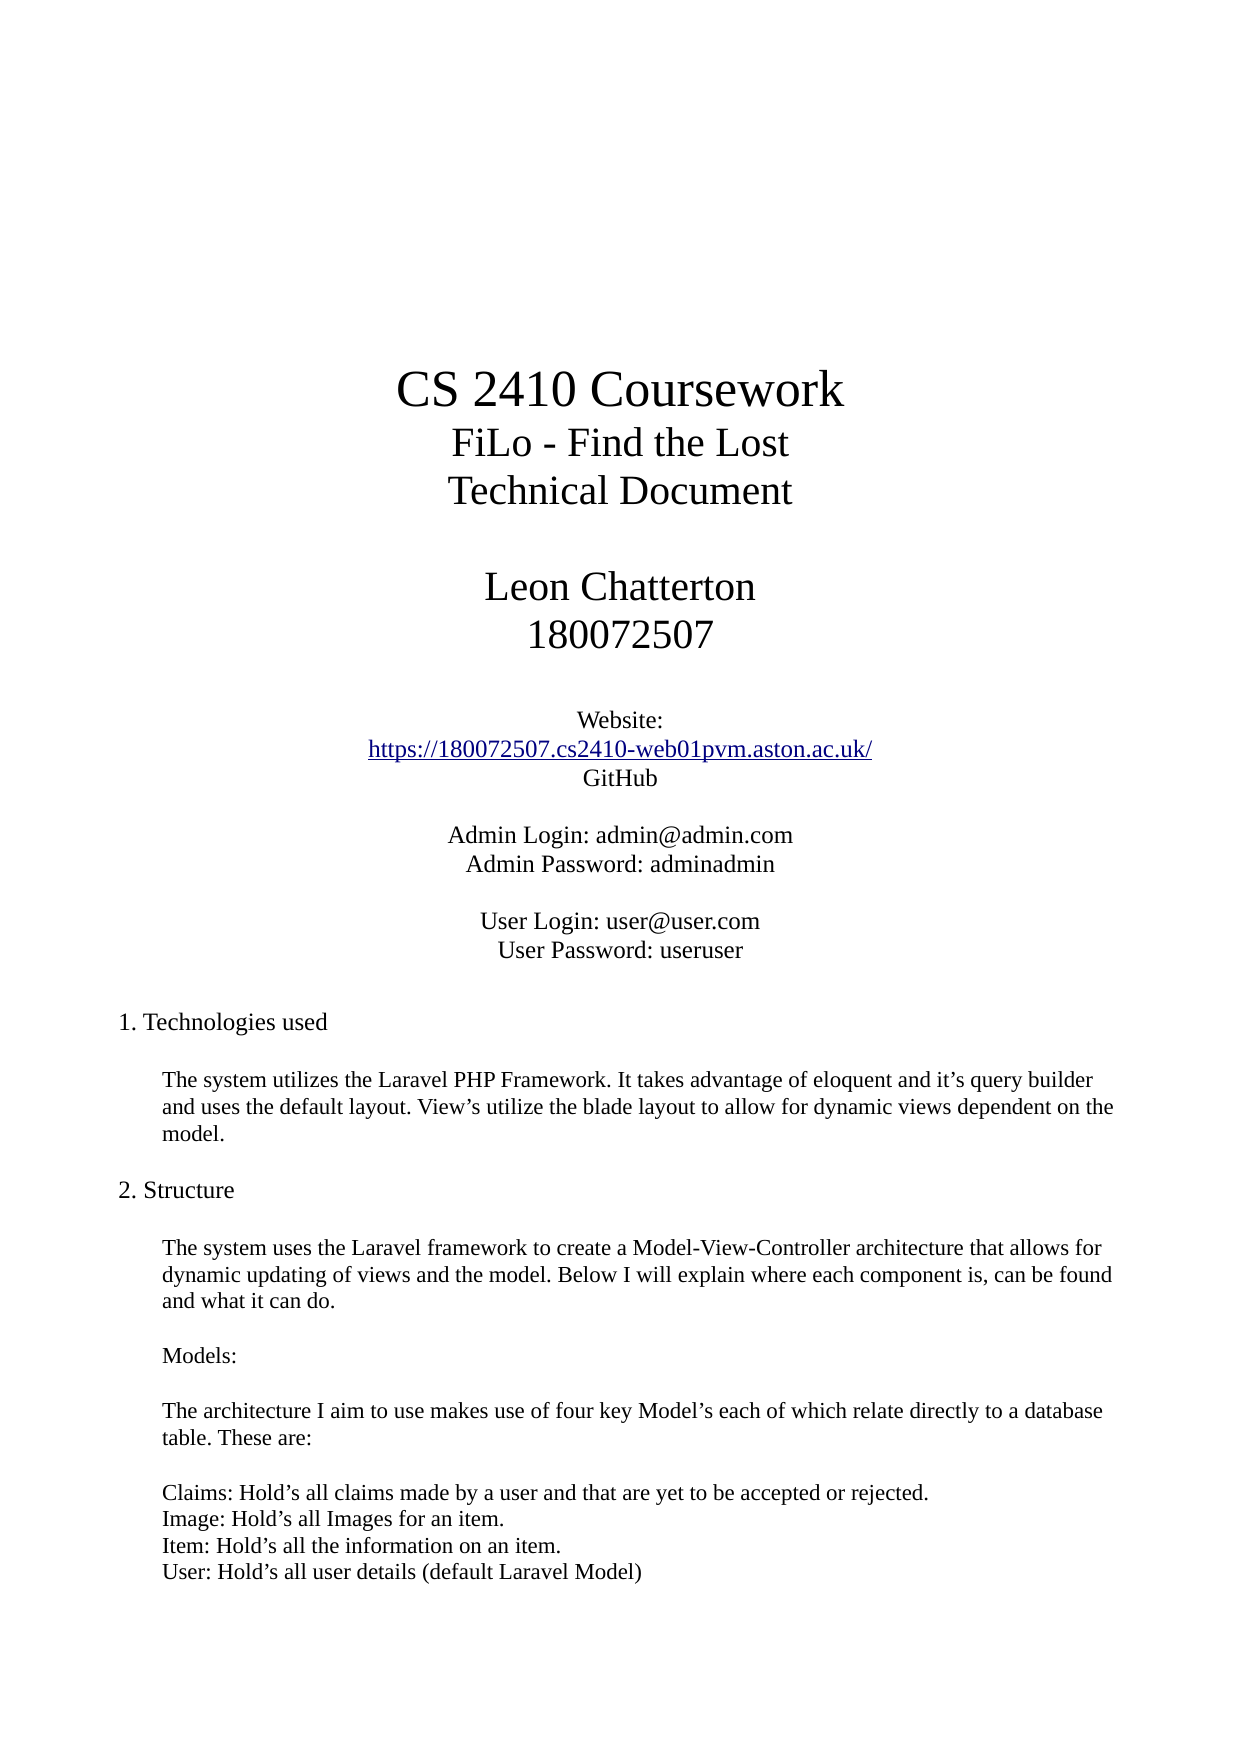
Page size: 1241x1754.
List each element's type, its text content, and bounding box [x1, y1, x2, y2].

text CS 2410 Coursework [118, 358, 1122, 418]
text Admin Login: admin@admin.com [118, 820, 1122, 849]
text The system utilizes the Laravel PHP Framework. It takes advantage of eloquent and it’s query builder and uses the default layout. View’s utilize the blade layout to allow for dynamic views dependent on the model. [118, 1064, 1122, 1146]
text Admin Password: adminadmin [118, 849, 1122, 878]
text User Password: useruser [118, 935, 1122, 964]
text FiLo - Find the Lost [118, 418, 1122, 466]
text Technical Document [118, 466, 1122, 513]
text The system uses the Laravel framework to create a Model-View-Controller architecture that allows for dynamic updating of views and the model. Below I will explain where each component is, can be found and what it can do. [118, 1232, 1122, 1314]
text Claims: Hold’s all claims made by a user and that are yet to be accepted or rejected. [118, 1479, 1122, 1505]
text User Login: user@user.com [118, 906, 1122, 935]
text Image: Hold’s all Images for an item. [118, 1505, 1122, 1532]
text Leon Chatterton [118, 561, 1122, 609]
text GitHub [118, 763, 1122, 791]
text 2. Structure [118, 1175, 1122, 1203]
text User: Hold’s all user details (default Laravel Model) [118, 1558, 1122, 1584]
text 1. Technologies used [118, 1007, 1122, 1036]
text https://180072507.cs2410-web01pvm.aston.ac.uk/ [118, 734, 1122, 763]
text Website: [118, 705, 1122, 734]
text Item: Hold’s all the information on an item. [118, 1532, 1122, 1558]
text Models: [118, 1342, 1122, 1369]
text 180072507 [118, 609, 1122, 657]
text The architecture I aim to use makes use of four key Model’s each of which relate directly to a database table. These are: [118, 1397, 1122, 1450]
